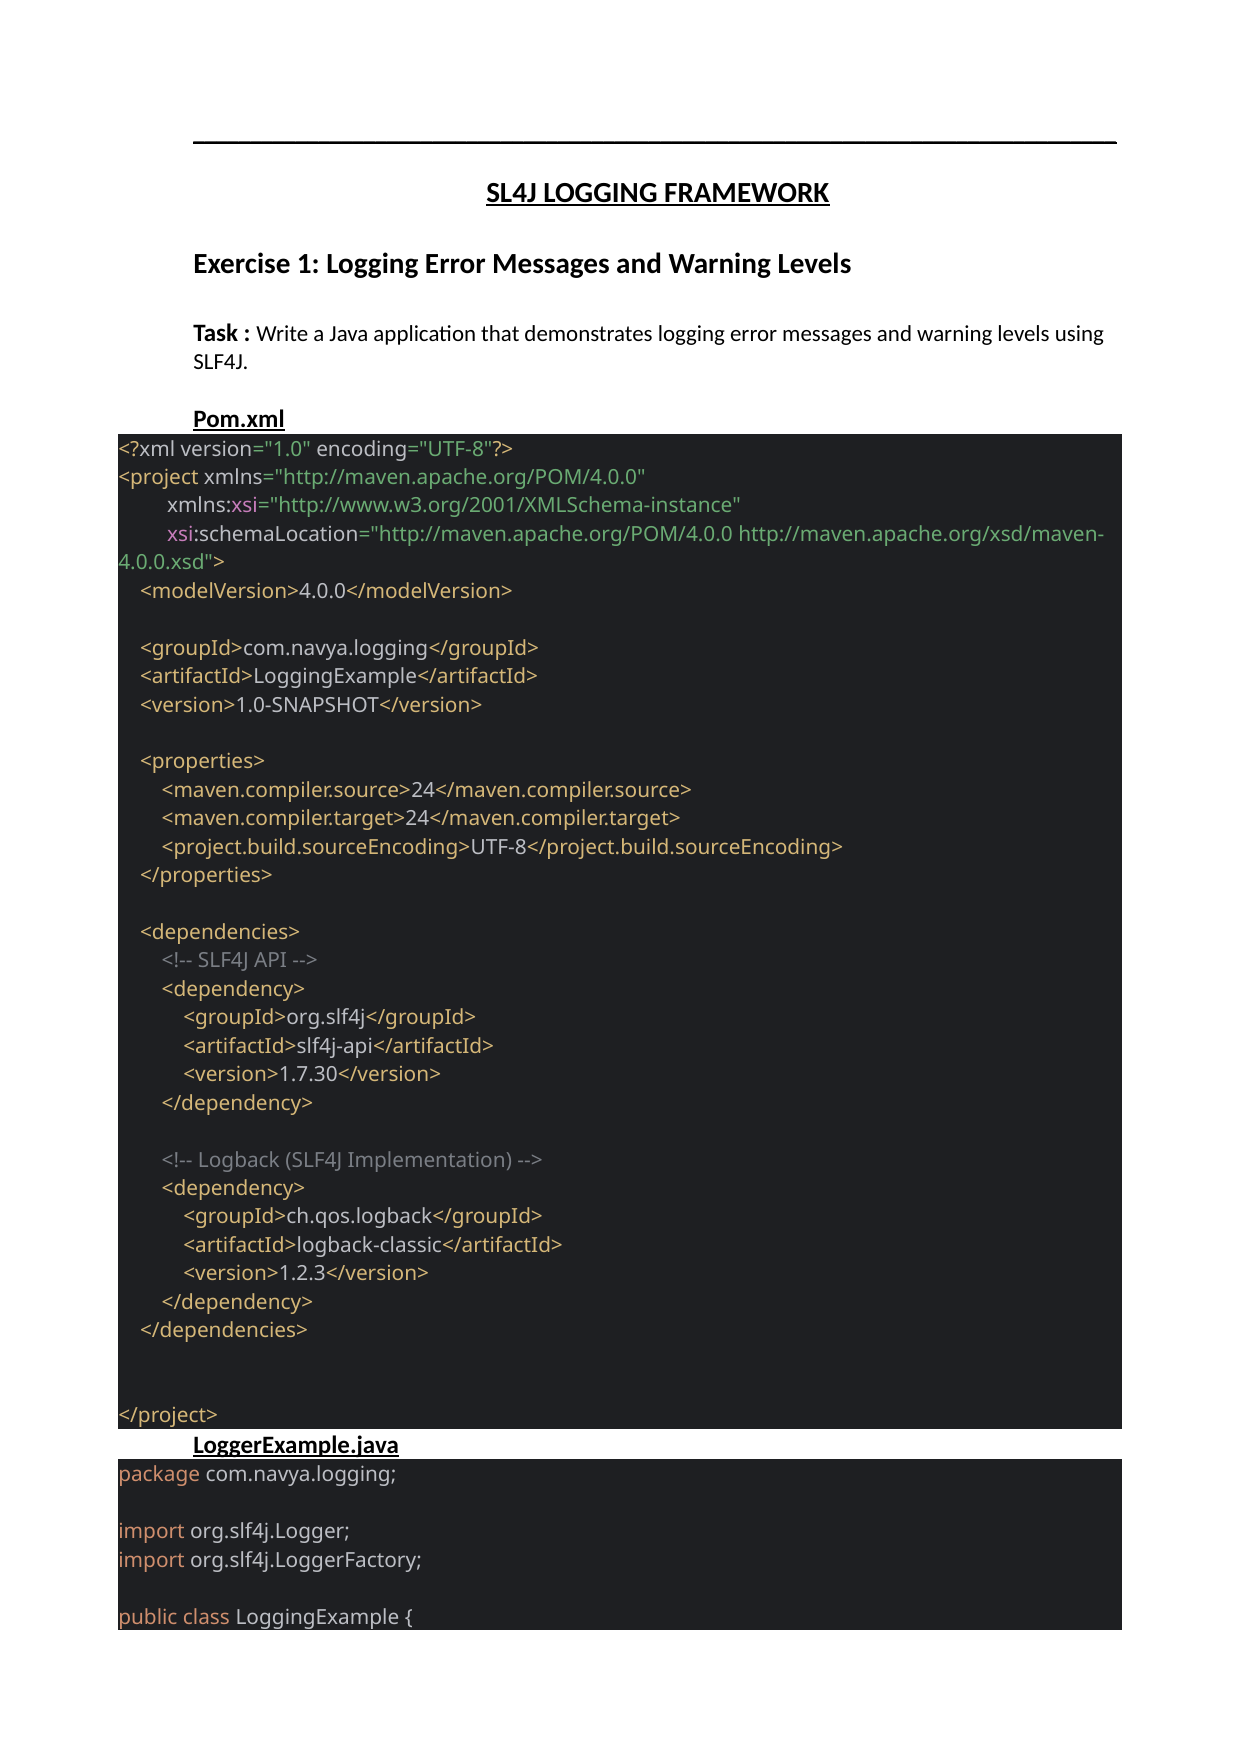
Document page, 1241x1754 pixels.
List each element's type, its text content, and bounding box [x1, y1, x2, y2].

text Task : Write a Java application that demonstrates logging error messages and warning levels using SLF4J. [193, 317, 1122, 375]
text <?xml version="1.0" encoding="UTF-8"?> <project xmlns="http://maven.apache.org/POM/4.0.0" xmlns:xsi="http://www.w3.org/2001/XMLSchema-instance" xsi:schemaLocation="http://maven.apache.org/POM/4.0.0 http://maven.apache.org/xsd/maven-4.0.0.xsd"> <modelVersion>4.0.0</modelVersion> <groupId>com.navya.logging</groupId> <artifactId>LoggingExample</artifactId> <version>1.0-SNAPSHOT</version> <properties> <maven.compiler.source>24</maven.compiler.source> <maven.compiler.target>24</maven.compiler.target> <project.build.sourceEncoding>UTF-8</project.build.sourceEncoding> </properties> <dependencies> <!-- SLF4J API --> <dependency> <groupId>org.slf4j</groupId> <artifactId>slf4j-api</artifactId> <version>1.7.30</version> </dependency> <!-- Logback (SLF4J Implementation) --> <dependency> <groupId>ch.qos.logback</groupId> <artifactId>logback-classic</artifactId> <version>1.2.3</version> </dependency> </dependencies> </project> [118, 434, 1122, 1429]
text Exercise 1: Logging Error Messages and Warning Levels [193, 245, 1122, 281]
text LoggerExample.java [193, 1429, 1122, 1459]
text SL4J LOGGING FRAMEWORK [193, 174, 1122, 210]
text _________________________________________________________________________________ [193, 118, 1122, 146]
text Pom.xml [193, 403, 1122, 434]
text package com.navya.logging; import org.slf4j.Logger; import org.slf4j.LoggerFactory; public class LoggingExample { [118, 1459, 1122, 1630]
